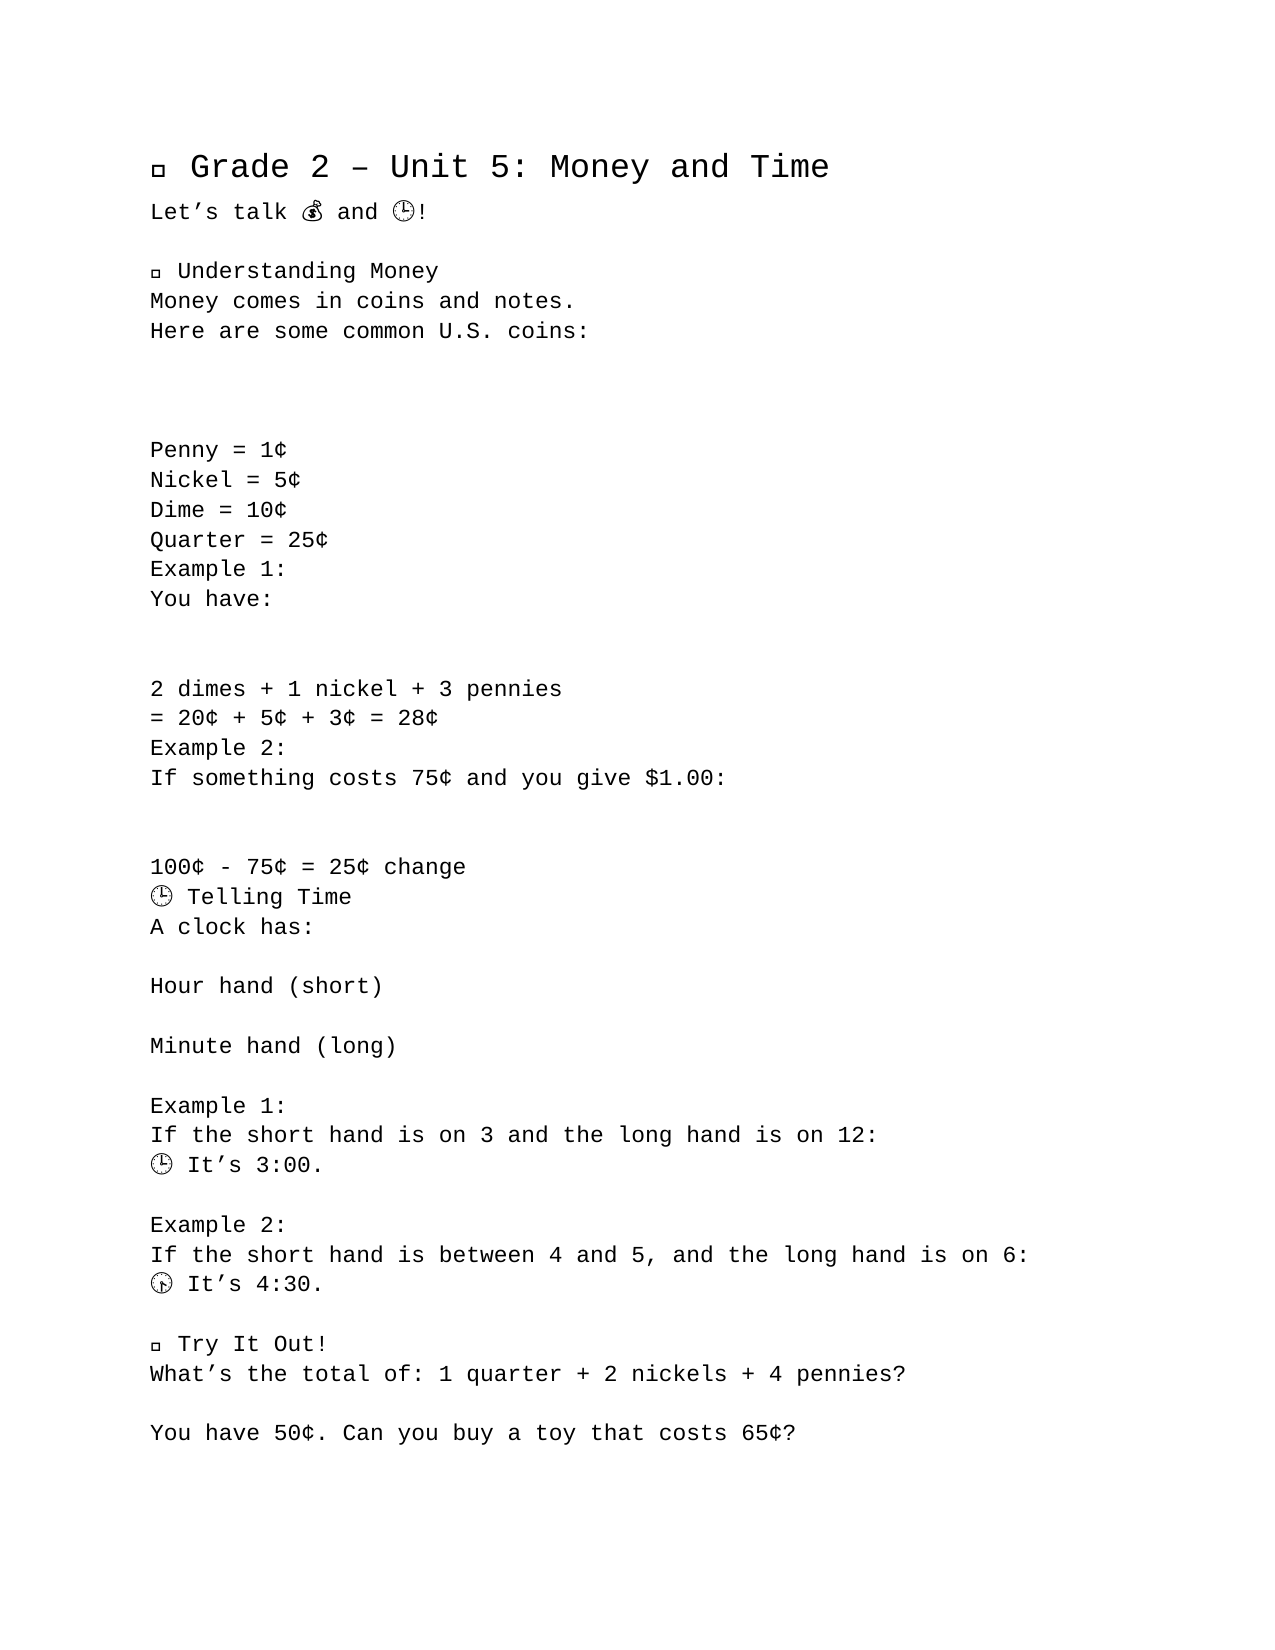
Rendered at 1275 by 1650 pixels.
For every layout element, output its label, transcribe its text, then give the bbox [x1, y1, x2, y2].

text Hour hand (short) [150, 975, 1125, 1001]
text Example 1: [150, 1094, 1125, 1120]
text 🧠 Try It Out! [150, 1332, 1125, 1358]
text Penny = 1¢ [150, 439, 1125, 464]
text Example 2: [150, 1213, 1125, 1239]
text Let’s talk 💰 and 🕒! [150, 200, 1125, 226]
text Quarter = 25¢ [150, 528, 1125, 554]
text Minute hand (long) [150, 1034, 1125, 1060]
text Example 2: [150, 737, 1125, 762]
text Nickel = 5¢ [150, 468, 1125, 494]
text 💵 Understanding Money [150, 260, 1125, 286]
text You have 50¢. Can you buy a toy that costs 65¢? [150, 1422, 1125, 1448]
text 🕒 It’s 3:00. [150, 1154, 1125, 1179]
text If the short hand is between 4 and 5, and the long hand is on 6: [150, 1243, 1125, 1269]
text Dime = 10¢ [150, 498, 1125, 524]
text If the short hand is on 3 and the long hand is on 12: [150, 1124, 1125, 1150]
text Example 1: [150, 558, 1125, 584]
text What’s the total of: 1 quarter + 2 nickels + 4 pennies? [150, 1362, 1125, 1388]
text 🕒 Telling Time [150, 886, 1125, 911]
text A clock has: [150, 915, 1125, 941]
text = 20¢ + 5¢ + 3¢ = 28¢ [150, 707, 1125, 733]
text 🕟 It’s 4:30. [150, 1273, 1125, 1299]
text 100¢ - 75¢ = 25¢ change [150, 856, 1125, 882]
text Here are some common U.S. coins: [150, 319, 1125, 345]
subtitle 📘 Grade 2 – Unit 5: Money and Time [150, 150, 1125, 188]
text Money comes in coins and notes. [150, 290, 1125, 316]
text You have: [150, 588, 1125, 613]
text 2 dimes + 1 nickel + 3 pennies [150, 677, 1125, 703]
text If something costs 75¢ and you give $1.00: [150, 766, 1125, 792]
